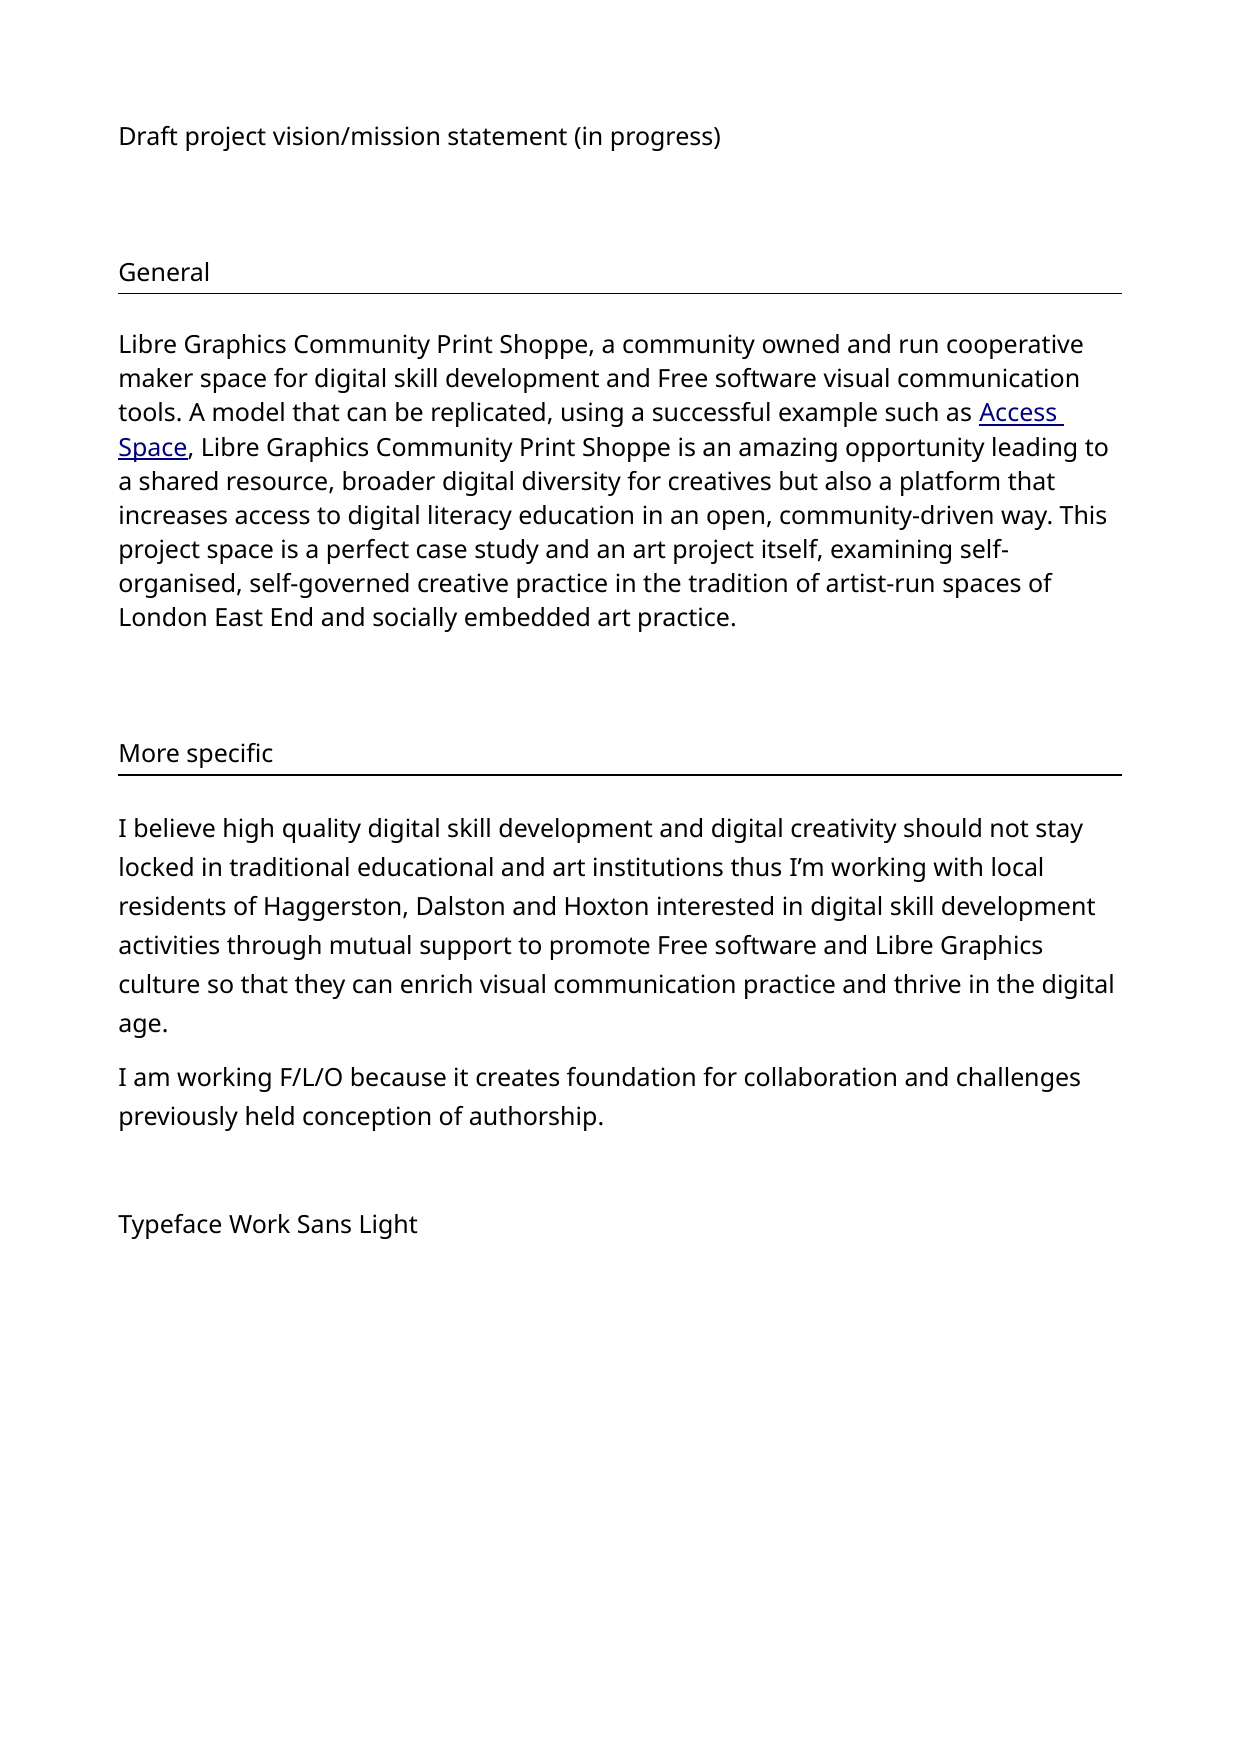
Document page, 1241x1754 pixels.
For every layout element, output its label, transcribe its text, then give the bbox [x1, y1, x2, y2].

text I am working F/L/O because it creates foundation for collaboration and challenges previously held conception of authorship. [118, 1060, 1122, 1133]
text Typeface Work Sans Light [118, 1207, 1122, 1241]
text Libre Graphics Community Print Shoppe, a community owned and run cooperative maker space for digital skill development and Free software visual communication tools. A model that can be replicated, using a successful example such as Access Space, Libre Graphics Community Print Shoppe is an amazing opportunity leading to a shared resource, broader digital diversity for creatives but also a platform that increases access to digital literacy education in an open, community-driven way. This project space is a perfect case study and an art project itself, examining self-organised, self-governed creative practice in the tradition of artist-run spaces of London East End and socially embedded art practice. [118, 327, 1122, 633]
text More specific [118, 736, 1122, 774]
text General [118, 254, 1122, 293]
text Draft project vision/mission statement (in progress) [118, 118, 1122, 152]
text I believe high quality digital skill development and digital creativity should not stay locked in traditional educational and art institutions thus I’m working with local residents of Haggerston, Dalston and Hoxton interested in digital skill development activities through mutual support to promote Free software and Libre Graphics culture so that they can enrich visual communication practice and thrive in the digital age. [118, 810, 1122, 1040]
